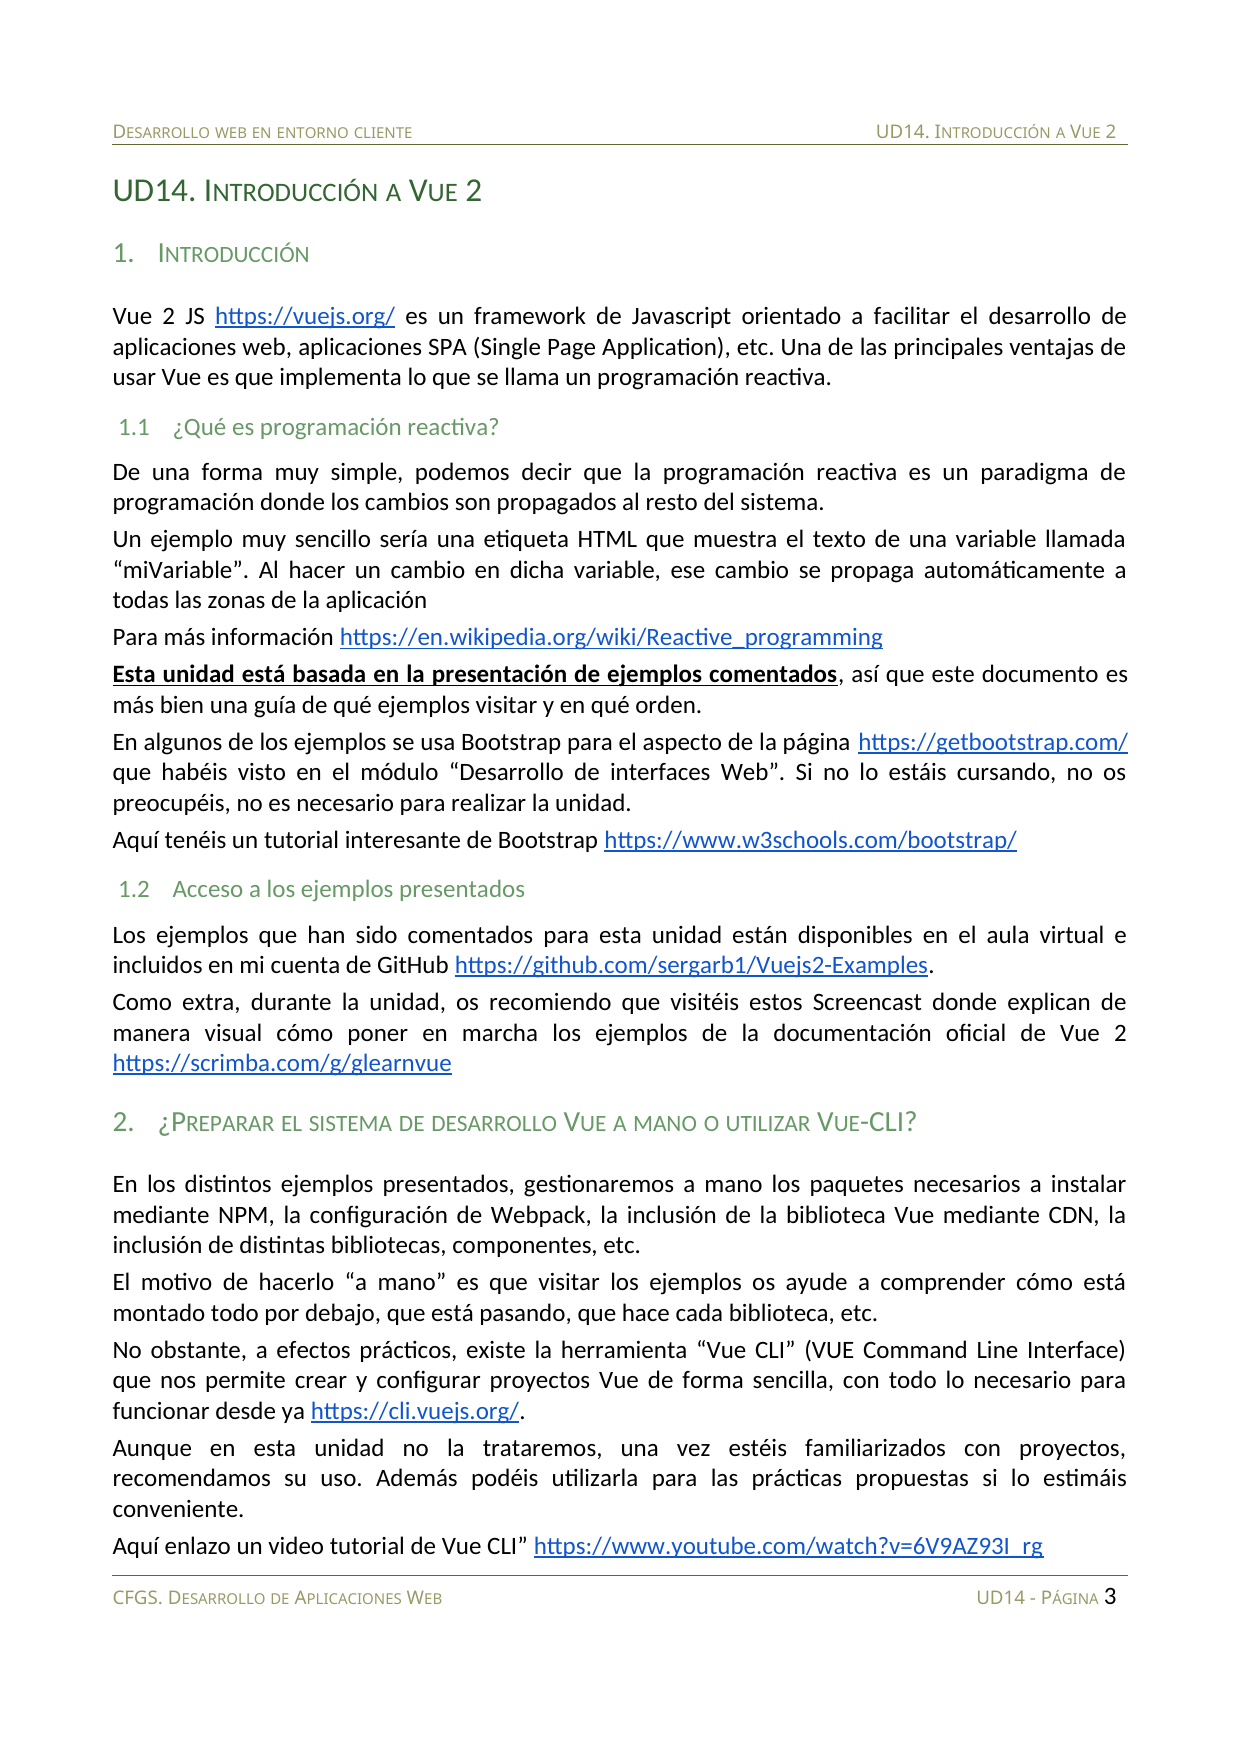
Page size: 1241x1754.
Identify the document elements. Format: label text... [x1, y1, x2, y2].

text Los ejemplos que han sido comentados para esta unidad están disponibles en el aula virtual e incluidos en mi cuenta de GitHub https://github.com/sergarb1/Vuejs2-Examples. [112, 919, 1128, 980]
subtitle Acceso a los ejemplos presentados [112, 873, 1128, 904]
text No obstante, a efectos prácticos, existe la herramienta “Vue CLI” (VUE Command Line Interface) que nos permite crear y configurar proyectos Vue de forma sencilla, con todo lo necesario para funcionar desde ya https://cli.vuejs.org/. [112, 1334, 1128, 1425]
text Para más información https://en.wikipedia.org/wiki/Reactive_programming [112, 622, 1128, 652]
text Aunque en esta unidad no la trataremos, una vez estéis familiarizados con proyectos, recomendamos su uso. Además podéis utilizarla para las prácticas propuestas si lo estimáis conveniente. [112, 1432, 1128, 1523]
text Vue 2 JS https://vuejs.org/ es un framework de Javascript orientado a facilitar el desarrollo de aplicaciones web, aplicaciones SPA (Single Page Application), etc. Una de las principales ventajas de usar Vue es que implementa lo que se llama un programación reactiva. [112, 300, 1128, 392]
text El motivo de hacerlo “a mano” es que visitar los ejemplos os ayude a comprender cómo está montado todo por debajo, que está pasando, que hace cada biblioteca, etc. [112, 1266, 1128, 1327]
subtitle ¿Preparar el sistema de desarrollo Vue a mano o utilizar Vue-CLI? [112, 1103, 1128, 1138]
text Esta unidad está basada en la presentación de ejemplos comentados, así que este documento es más bien una guía de qué ejemplos visitar y en qué orden. [112, 658, 1128, 719]
subtitle Introducción [112, 234, 1128, 270]
text Un ejemplo muy sencillo sería una etiqueta HTML que muestra el texto de una variable llamada “miVariable”. Al hacer un cambio en dicha variable, ese cambio se propaga automáticamente a todas las zonas de la aplicación [112, 523, 1128, 615]
text Como extra, durante la unidad, os recomiendo que visitéis estos Screencast donde explican de manera visual cómo poner en marcha los ejemplos de la documentación oficial de Vue 2 https://scrimba.com/g/glearnvue [112, 986, 1128, 1078]
subtitle ¿Qué es programación reactiva? [112, 411, 1128, 441]
text Aquí tenéis un tutorial interesante de Bootstrap https://www.w3schools.com/bootstrap/ [112, 824, 1128, 854]
text En los distintos ejemplos presentados, gestionaremos a mano los paquetes necesarios a instalar mediante NPM, la configuración de Webpack, la inclusión de la biblioteca Vue mediante CDN, la inclusión de distintas bibliotecas, componentes, etc. [112, 1168, 1128, 1260]
text UD14. Introducción a Vue 2 [112, 169, 1128, 210]
text En algunos de los ejemplos se usa Bootstrap para el aspecto de la página https://getbootstrap.com/ que habéis visto en el módulo “Desarrollo de interfaces Web”. Si no lo estáis cursando, no os preocupéis, no es necesario para realizar la unidad. [112, 726, 1128, 818]
text De una forma muy simple, podemos decir que la programación reactiva es un paradigma de programación donde los cambios son propagados al resto del sistema. [112, 456, 1128, 517]
text Aquí enlazo un video tutorial de Vue CLI” https://www.youtube.com/watch?v=6V9AZ93I_rg [112, 1530, 1128, 1560]
